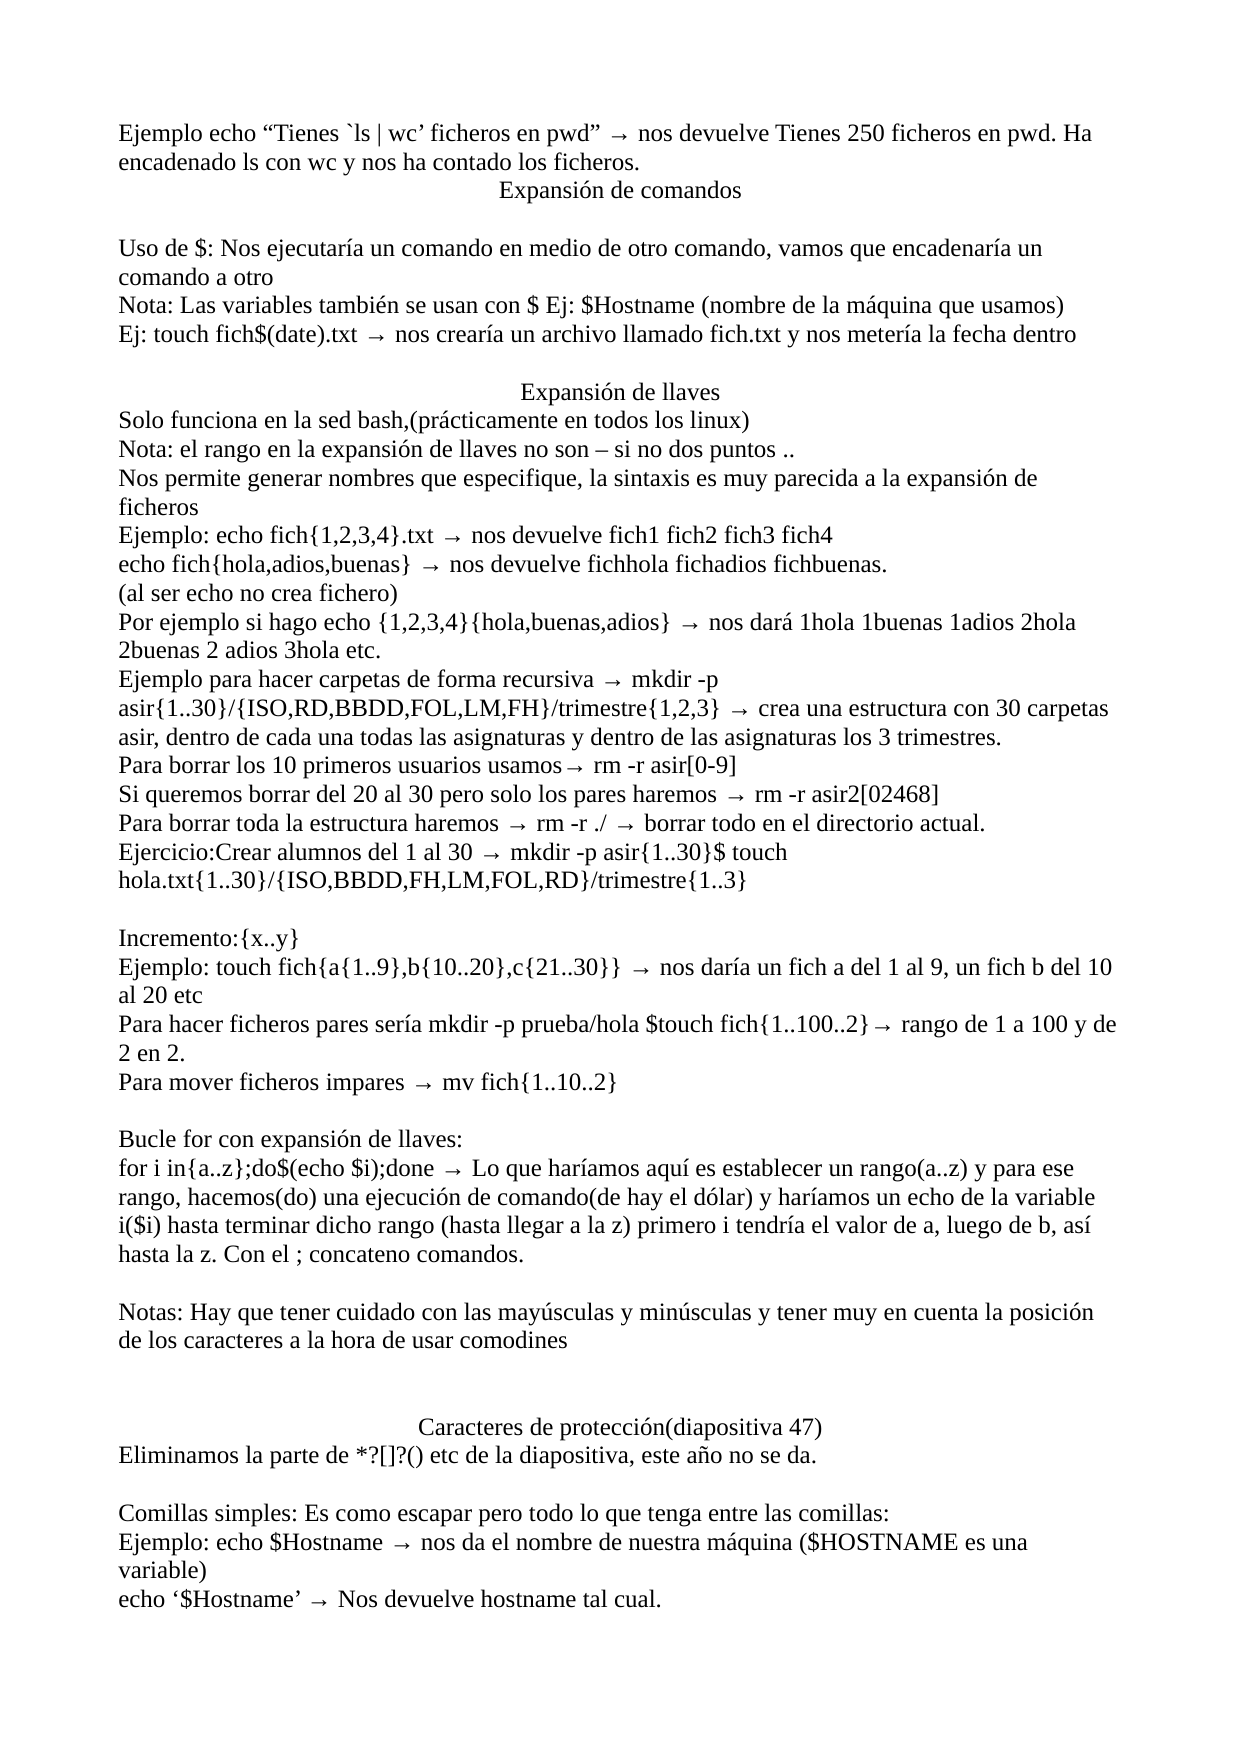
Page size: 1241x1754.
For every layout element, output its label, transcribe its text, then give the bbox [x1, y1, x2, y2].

text Ejemplo: echo fich{1,2,3,4}.txt → nos devuelve fich1 fich2 fich3 fich4 [118, 521, 1122, 549]
text Por ejemplo si hago echo {1,2,3,4}{hola,buenas,adios} → nos dará 1hola 1buenas 1adios 2hola 2buenas 2 adios 3hola etc. [118, 607, 1122, 664]
text Expansión de llaves [118, 377, 1122, 406]
text Uso de $: Nos ejecutaría un comando en medio de otro comando, vamos que encadenaría un comando a otro [118, 233, 1122, 291]
text (al ser echo no crea fichero) [118, 578, 1122, 607]
text Notas: Hay que tener cuidado con las mayúsculas y minúsculas y tener muy en cuenta la posición de los caracteres a la hora de usar comodines [118, 1297, 1122, 1354]
text Nota: el rango en la expansión de llaves no son – si no dos puntos .. [118, 434, 1122, 463]
text Eliminamos la parte de *?[]?() etc de la diapositiva, este año no se da. [118, 1441, 1122, 1469]
text for i in{a..z};do$(echo $i);done → Lo que haríamos aquí es establecer un rango(a..z) y para ese rango, hacemos(do) una ejecución de comando(de hay el dólar) y haríamos un echo de la variable i($i) hasta terminar dicho rango (hasta llegar a la z) primero i tendría el valor de a, luego de b, así hasta la z. Con el ; concateno comandos. [118, 1153, 1122, 1268]
text Bucle for con expansión de llaves: [118, 1124, 1122, 1153]
text Ejercicio:Crear alumnos del 1 al 30 → mkdir -p asir{1..30}$ touch hola.txt{1..30}/{ISO,BBDD,FH,LM,FOL,RD}/trimestre{1..3} [118, 837, 1122, 894]
text Para mover ficheros impares → mv fich{1..10..2} [118, 1067, 1122, 1096]
text Nos permite generar nombres que especifique, la sintaxis es muy parecida a la expansión de ficheros [118, 463, 1122, 521]
text echo ‘$Hostname’ → Nos devuelve hostname tal cual. [118, 1584, 1122, 1613]
text Caracteres de protección(diapositiva 47) [118, 1412, 1122, 1441]
text Incremento:{x..y} [118, 923, 1122, 952]
text Ejemplo para hacer carpetas de forma recursiva → mkdir -p asir{1..30}/{ISO,RD,BBDD,FOL,LM,FH}/trimestre{1,2,3} → crea una estructura con 30 carpetas asir, dentro de cada una todas las asignaturas y dentro de las asignaturas los 3 trimestres. [118, 664, 1122, 751]
text Solo funciona en la sed bash,(prácticamente en todos los linux) [118, 406, 1122, 434]
text Expansión de comandos [118, 176, 1122, 204]
text echo fich{hola,adios,buenas} → nos devuelve fichhola fichadios fichbuenas. [118, 549, 1122, 578]
text Ejemplo: echo $Hostname → nos da el nombre de nuestra máquina ($HOSTNAME es una variable) [118, 1527, 1122, 1584]
text Ejemplo: touch fich{a{1..9},b{10..20},c{21..30}} → nos daría un fich a del 1 al 9, un fich b del 10 al 20 etc [118, 952, 1122, 1009]
text Nota: Las variables también se usan con $ Ej: $Hostname (nombre de la máquina que usamos) [118, 291, 1122, 319]
text Si queremos borrar del 20 al 30 pero solo los pares haremos → rm -r asir2[02468] [118, 779, 1122, 808]
text Para borrar toda la estructura haremos → rm -r ./ → borrar todo en el directorio actual. [118, 808, 1122, 837]
text Para hacer ficheros pares sería mkdir -p prueba/hola $touch fich{1..100..2}→ rango de 1 a 100 y de 2 en 2. [118, 1009, 1122, 1067]
text Ejemplo echo “Tienes `ls | wc’ ficheros en pwd” → nos devuelve Tienes 250 ficheros en pwd. Ha encadenado ls con wc y nos ha contado los ficheros. [118, 118, 1122, 176]
text Comillas simples: Es como escapar pero todo lo que tenga entre las comillas: [118, 1498, 1122, 1527]
text Para borrar los 10 primeros usuarios usamos→ rm -r asir[0-9] [118, 751, 1122, 779]
text Ej: touch fich$(date).txt → nos crearía un archivo llamado fich.txt y nos metería la fecha dentro [118, 319, 1122, 348]
